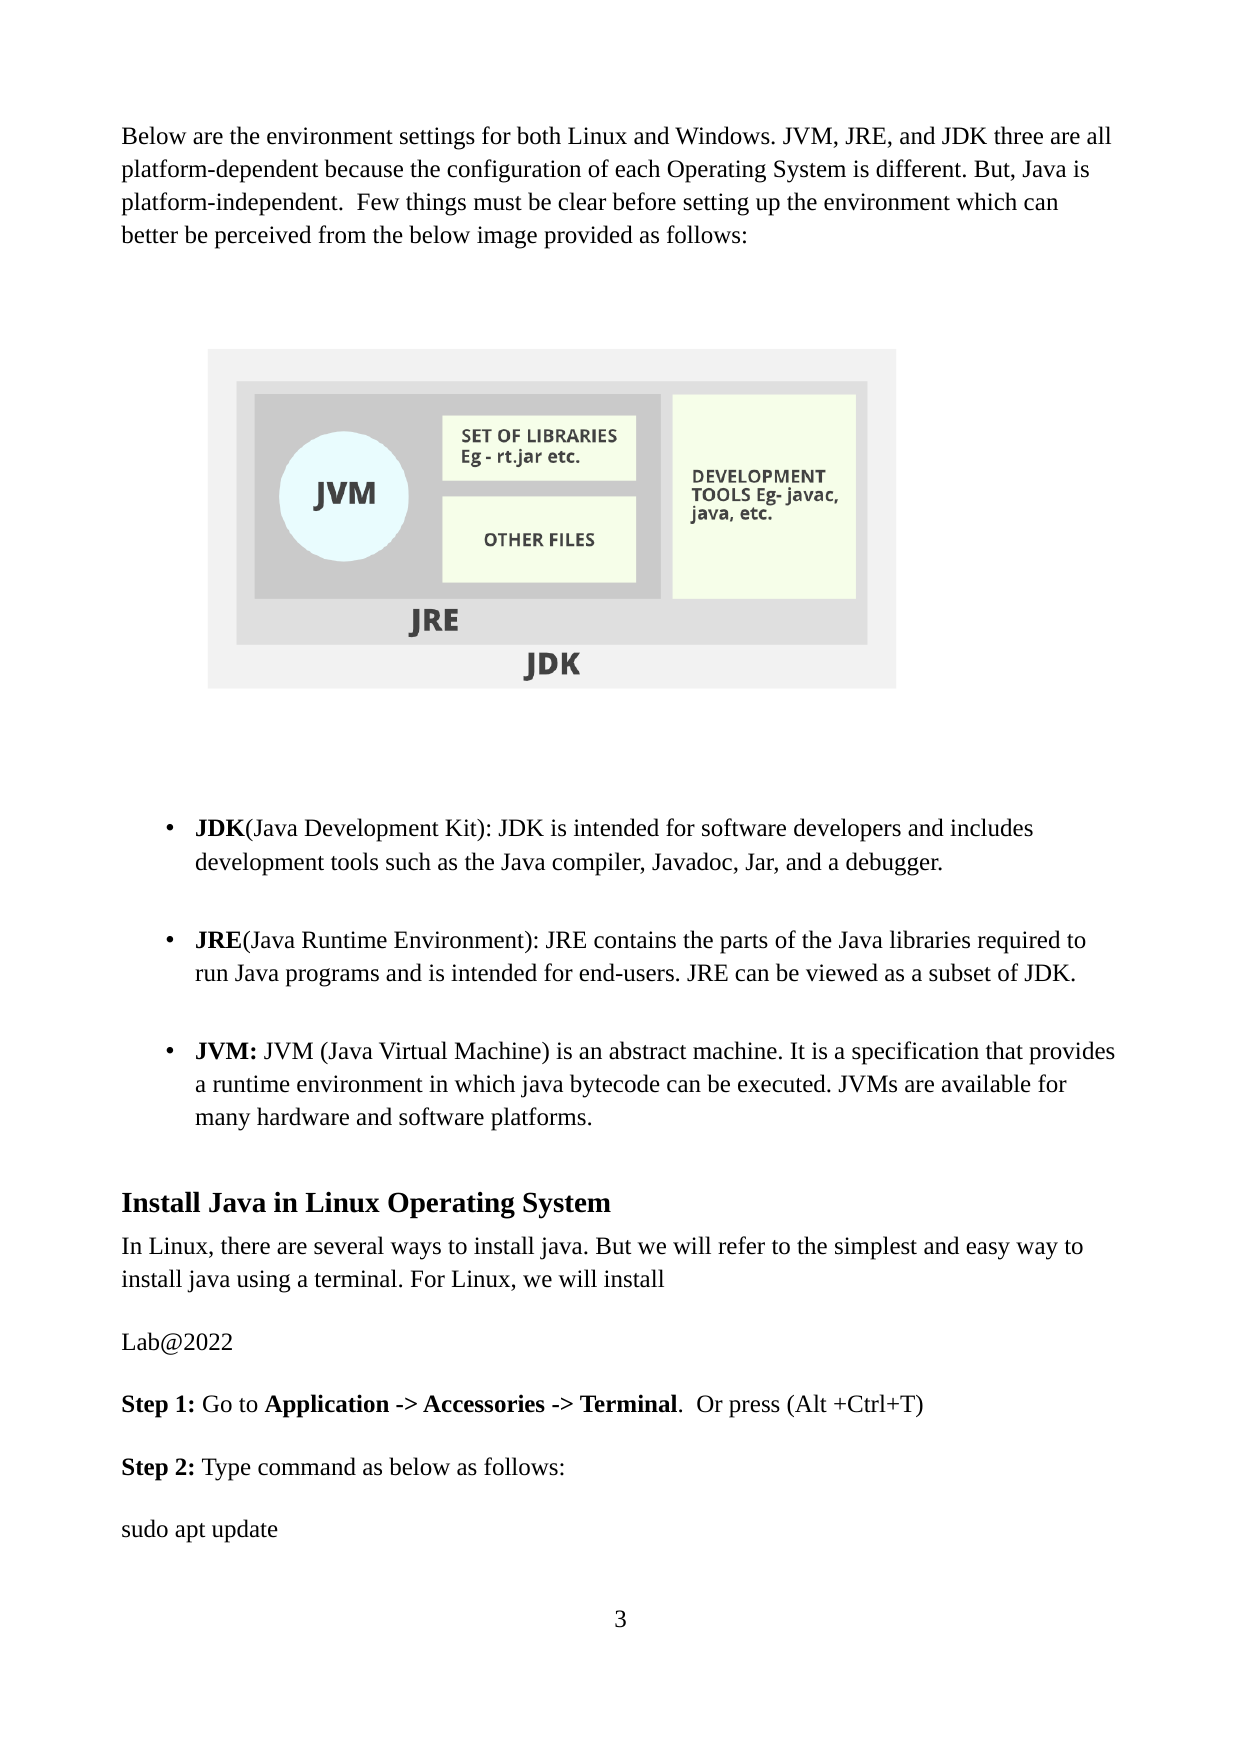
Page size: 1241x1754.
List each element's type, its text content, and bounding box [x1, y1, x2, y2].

text Below are the environment settings for both Linux and Windows. JVM, JRE, and JDK three are all platform-dependent because the configuration of each Operating System is different. But, Java is platform-independent. Few things must be clear before setting up the environment which can better be perceived from the below image provided as follows: [118, 118, 1122, 249]
picture [187, 336, 915, 701]
list JVM: JVM (Java Virtual Machine) is an abstract machine. It is a specification that provides a runtime environment in which java bytecode can be executed. JVMs are available for many hardware and software platforms. [162, 1033, 1122, 1134]
text sudo apt update [118, 1511, 1122, 1546]
subtitle Install Java in Linux Operating System [118, 1182, 1122, 1218]
text Step 2: Type command as below as follows: [118, 1448, 1122, 1480]
text In Linux, there are several ways to install java. But we will refer to the simplest and easy way to install java using a terminal. For Linux, we will install [118, 1228, 1122, 1293]
text Lab@2022 [118, 1323, 1122, 1355]
list JRE(Java Runtime Environment): JRE contains the parts of the Java libraries required to run Java programs and is intended for end-users. JRE can be viewed as a subset of JDK. [162, 922, 1122, 989]
text Step 1: Go to Application -> Accessories -> Terminal. Or press (Alt +Ctrl+T) [118, 1386, 1122, 1418]
list JDK(Java Development Kit): JDK is intended for software developers and includes development tools such as the Java compiler, Javadoc, Jar, and a debugger. [162, 811, 1122, 878]
